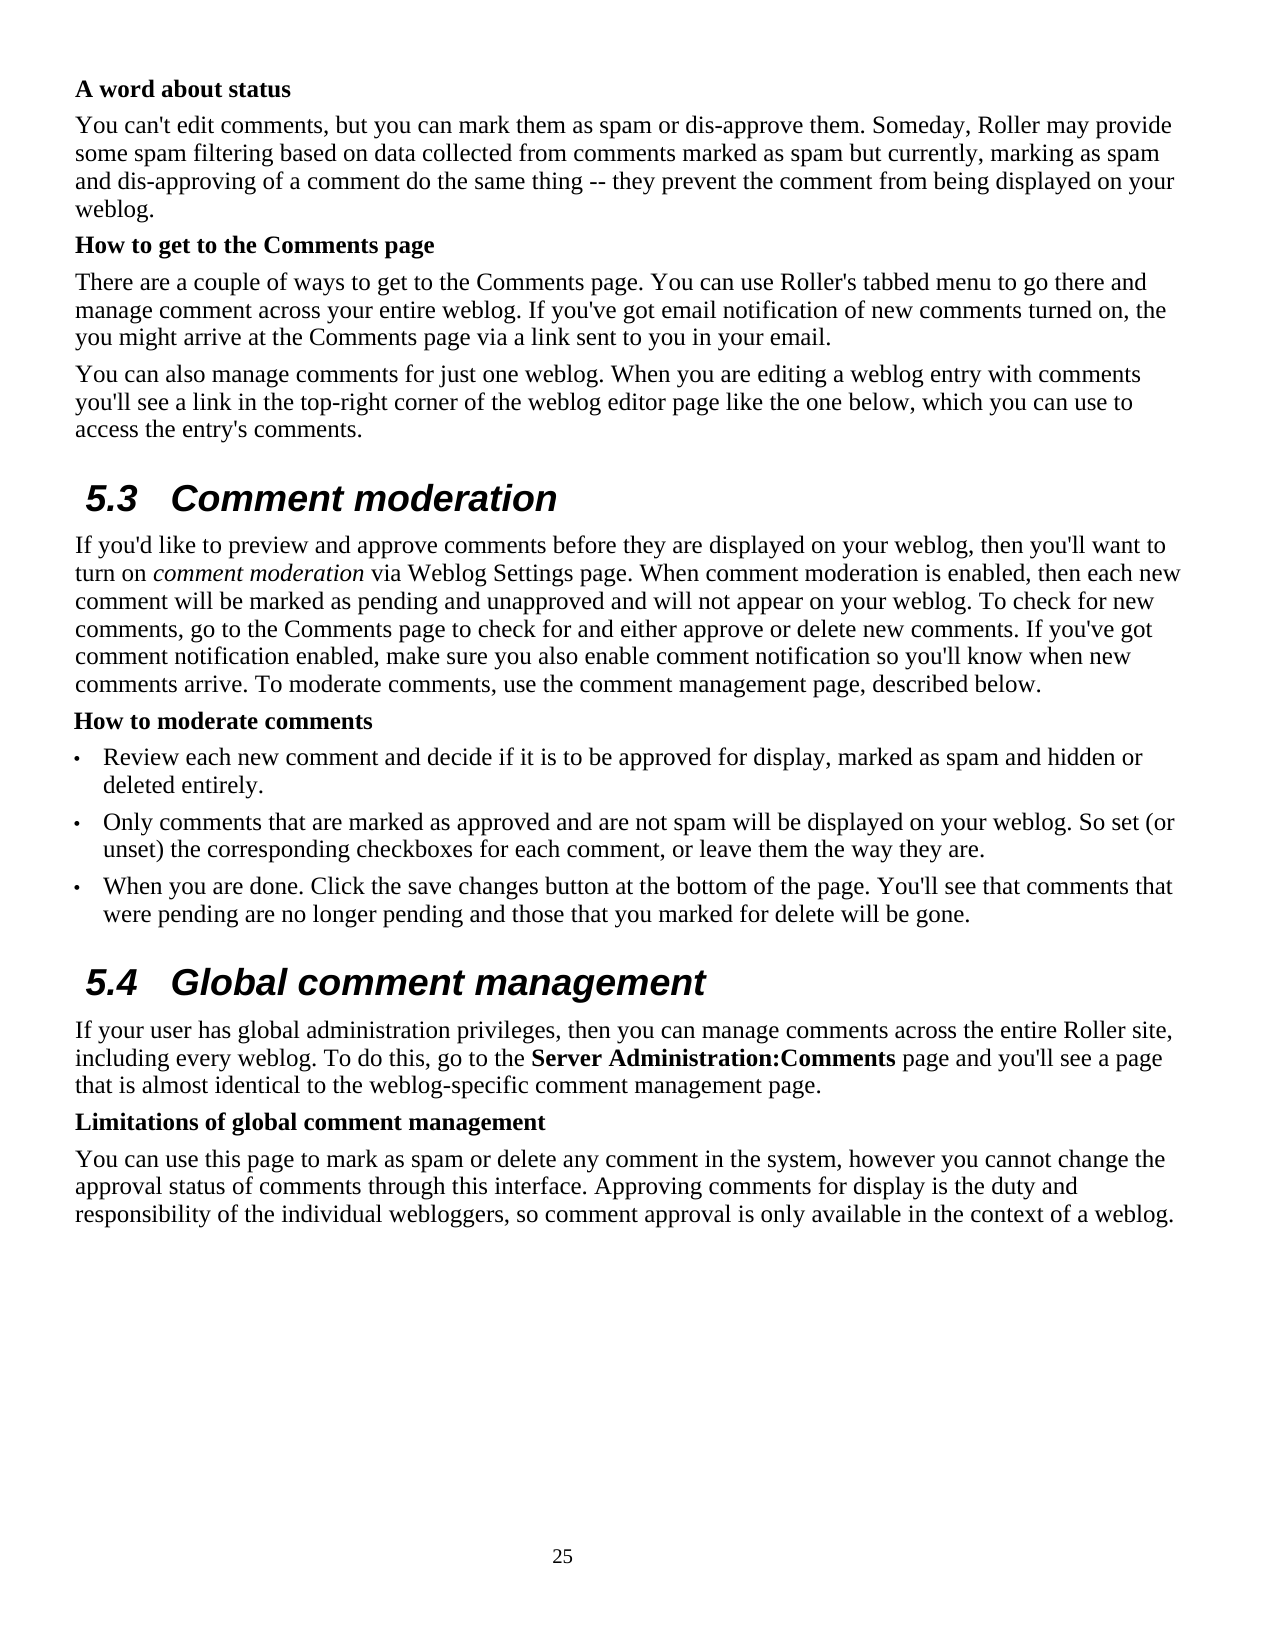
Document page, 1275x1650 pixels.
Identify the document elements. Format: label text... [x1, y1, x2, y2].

subtitle Comment moderation [75, 477, 1200, 519]
text How to get to the Comments page [75, 231, 1200, 259]
text A word about status [75, 75, 1200, 103]
text You can also manage comments for just one weblog. When you are editing a weblog entry with comments you'll see a link in the top-right corner of the weblog editor page like the one below, which you can use to access the entry's comments. [75, 360, 1200, 443]
text If your user has global administration privileges, then you can manage comments across the entire Roller site, including every weblog. To do this, go to the Server Administration:Comments page and you'll see a page that is almost identical to the weblog-specific comment management page. [75, 1016, 1200, 1099]
text You can't edit comments, but you can mark them as spam or dis-approve them. Someday, Roller may provide some spam filtering based on data collected from comments marked as spam but currently, marking as spam and dis-approving of a comment do the same thing -- they prevent the comment from being displayed on your weblog. [75, 112, 1200, 222]
list When you are done. Click the save changes button at the bottom of the page. You'll see that comments that were pending are no longer pending and those that you marked for delete will be gone. [73, 872, 1200, 928]
text How to moderate comments [73, 707, 1200, 734]
list Review each new comment and decide if it is to be approved for display, marked as spam and hidden or deleted entirely. [73, 743, 1200, 799]
text You can use this page to mark as spam or delete any comment in the system, however you cannot change the approval status of comments through this interface. Approving comments for display is the duty and responsibility of the individual webloggers, so comment approval is only available in the context of a weblog. [75, 1145, 1200, 1228]
text Limitations of global comment management [75, 1108, 1200, 1136]
text If you'd like to preview and approve comments before they are displayed on your weblog, then you'll want to turn on comment moderation via Weblog Settings page. When comment moderation is enabled, then each new comment will be marked as pending and unapproved and will not appear on your weblog. To check for new comments, go to the Comments page to check for and either approve or delete new comments. If you've got comment notification enabled, make sure you also enable comment notification so you'll know when new comments arrive. To moderate comments, use the comment management page, described below. [75, 532, 1200, 698]
text There are a couple of ways to get to the Comments page. You can use Roller's tabbed menu to go there and manage comment across your entire weblog. If you've got email notification of new comments turned on, the you might arrive at the Comments page via a link sent to you in your email. [75, 268, 1200, 351]
subtitle Global comment management [75, 962, 1200, 1003]
list Only comments that are marked as approved and are not spam will be displayed on your weblog. So set (or unset) the corresponding checkboxes for each comment, or leave them the way they are. [73, 808, 1200, 863]
